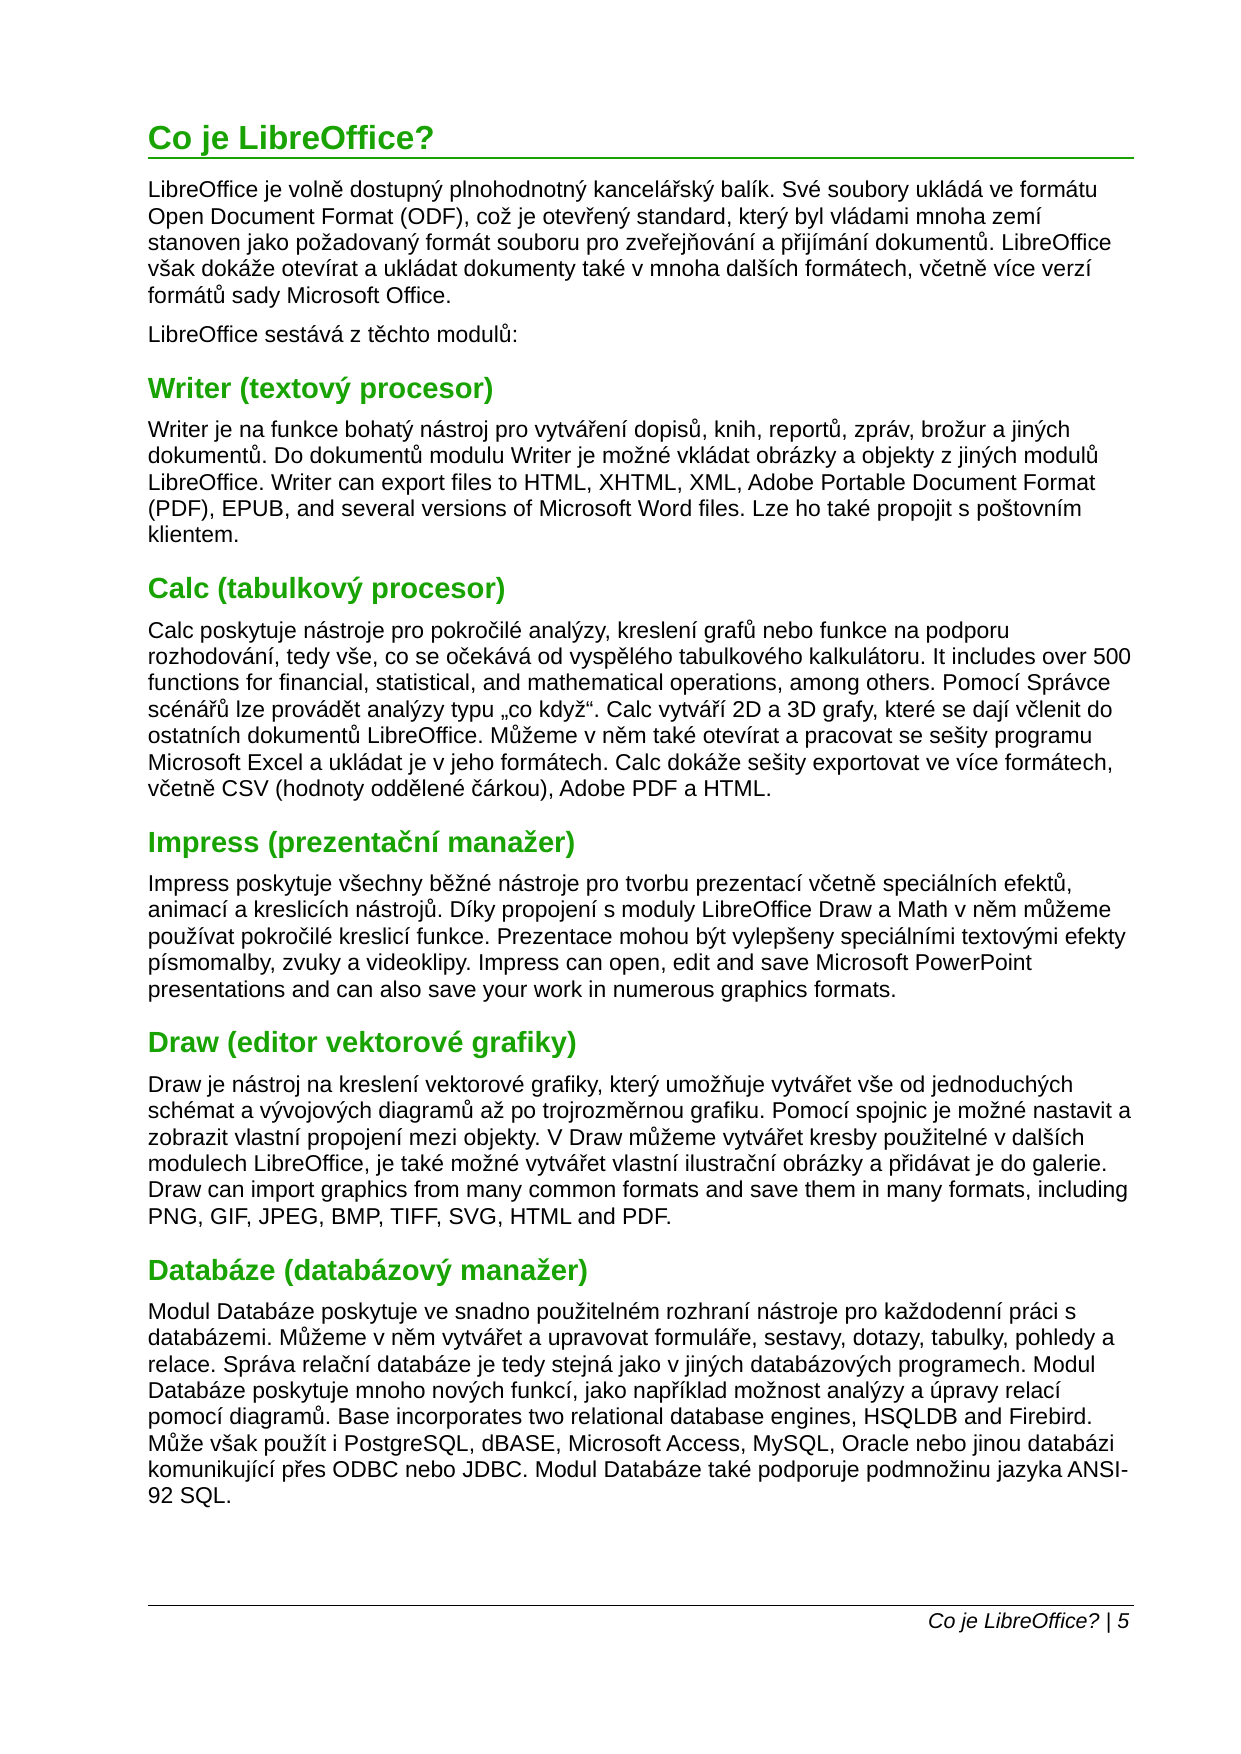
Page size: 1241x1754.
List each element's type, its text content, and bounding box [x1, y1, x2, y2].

text LibreOffice sestává z těchto modulů: [148, 321, 1134, 347]
text Draw je nástroj na kreslení vektorové grafiky, který umožňuje vytvářet vše od jednoduchých schémat a vývojových diagramů až po trojrozměrnou grafiku. Pomocí spojnic je možné nastavit a zobrazit vlastní propojení mezi objekty. V Draw můžeme vytvářet kresby použitelné v dalších modulech LibreOffice, je také možné vytvářet vlastní ilustrační obrázky a přidávat je do galerie. Draw can import graphics from many common formats and save them in many formats, including PNG, GIF, JPEG, BMP, TIFF, SVG, HTML and PDF. [148, 1071, 1134, 1229]
text Modul Databáze poskytuje ve snadno použitelném rozhraní nástroje pro každodenní práci s databázemi. Můžeme v něm vytvářet a upravovat formuláře, sestavy, dotazy, tabulky, pohledy a relace. Správa relační databáze je tedy stejná jako v jiných databázových programech. Modul Databáze poskytuje mnoho nových funkcí, jako například možnost analýzy a úpravy relací pomocí diagramů. Base incorporates two relational database engines, HSQLDB and Firebird. Může však použít i PostgreSQL, dBASE, Microsoft Access, MySQL, Oracle nebo jinou databázi komunikující přes ODBC nebo JDBC. Modul Databáze také podporuje podmnožinu jazyka ANSI-92 SQL. [148, 1298, 1134, 1509]
subtitle Draw (editor vektorové grafiky) [148, 1026, 1134, 1059]
text Calc poskytuje nástroje pro pokročilé analýzy, kreslení grafů nebo funkce na podporu rozhodování, tedy vše, co se očekává od vyspělého tabulkového kalkulátoru. It includes over 500 functions for financial, statistical, and mathematical operations, among others. Pomocí Správce scénářů lze provádět analýzy typu „co když“. Calc vytváří 2D a 3D grafy, které se dají včlenit do ostatních dokumentů LibreOffice. Můžeme v něm také otevírat a pracovat se sešity programu Microsoft Excel a ukládat je v jeho formátech. Calc dokáže sešity exportovat ve více formátech, včetně CSV (hodnoty oddělené čárkou), Adobe PDF a HTML. [148, 617, 1134, 801]
text LibreOffice je volně dostupný plnohodnotný kancelářský balík. Své soubory ukládá ve formátu Open Document Format (ODF), což je otevřený standard, který byl vládami mnoha zemí stanoven jako požadovaný formát souboru pro zveřejňování a přijímání dokumentů. LibreOffice však dokáže otevírat a ukládat dokumenty také v mnoha dalších formátech, včetně více verzí formátů sady Microsoft Office. [148, 176, 1134, 308]
text Writer je na funkce bohatý nástroj pro vytváření dopisů, knih, reportů, zpráv, brožur a jiných dokumentů. Do dokumentů modulu Writer je možné vkládat obrázky a objekty z jiných modulů LibreOffice. Writer can export files to HTML, XHTML, XML, Adobe Portable Document Format (PDF), EPUB, and several versions of Microsoft Word files. Lze ho také propojit s poštovním klientem. [148, 416, 1134, 548]
subtitle Calc (tabulkový procesor) [148, 571, 1134, 605]
subtitle Databáze (databázový manažer) [148, 1253, 1134, 1286]
text Impress poskytuje všechny běžné nástroje pro tvorbu prezentací včetně speciálních efektů, animací a kreslicích nástrojů. Díky propojení s moduly LibreOffice Draw a Math v něm můžeme používat pokročilé kreslicí funkce. Prezentace mohou být vylepšeny speciálními textovými efekty písmomalby, zvuky a videoklipy. Impress can open, edit and save Microsoft PowerPoint presentations and can also save your work in numerous graphics formats. [148, 870, 1134, 1002]
subtitle Co je LibreOffice? [148, 118, 1134, 157]
subtitle Writer (textový procesor) [148, 371, 1134, 404]
subtitle Impress (prezentační manažer) [148, 825, 1134, 858]
